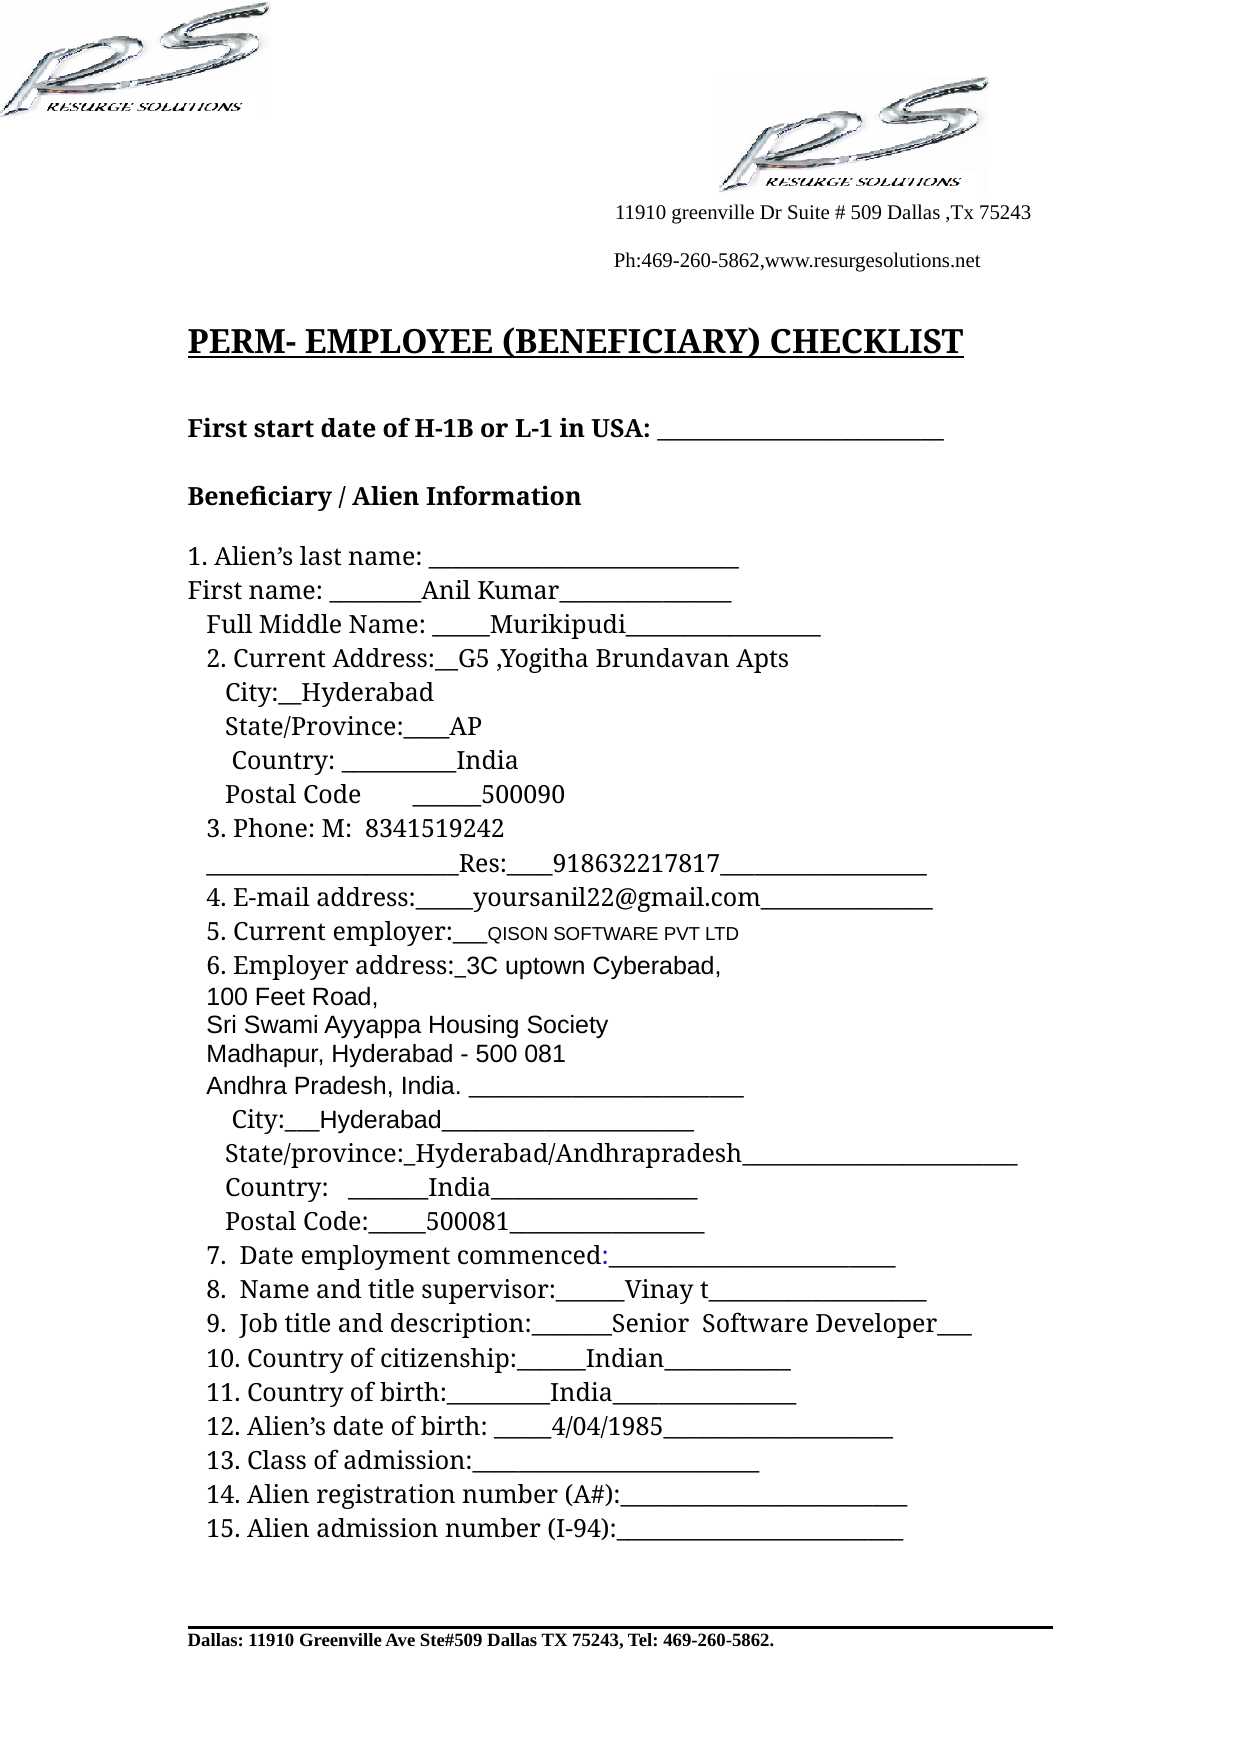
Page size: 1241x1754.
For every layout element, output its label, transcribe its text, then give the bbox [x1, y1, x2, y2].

text 15. Alien admission number (I-94):_________________________ [206, 1511, 1053, 1544]
text Country: __________India [225, 743, 1053, 777]
text Beneficiary / Alien Information [187, 479, 1053, 513]
text State/Province:____AP [225, 709, 1053, 743]
picture [0, 0, 271, 119]
text First name: ________Anil Kumar_______________ [187, 573, 1053, 607]
text 8. Name and title supervisor:______Vinay t___________________ [206, 1272, 1053, 1306]
text 12. Alien’s date of birth: _____4/04/1985____________________ [206, 1408, 1053, 1442]
text 2. Current Address:__G5 ,Yogitha Brundavan Apts [206, 641, 1053, 675]
subtitle First start date of H-1B or L-1 in USA: _________________________ [187, 411, 1053, 445]
text Postal Code ______500090 [225, 777, 1053, 811]
text 10. Country of citizenship:______Indian___________ [206, 1340, 1053, 1374]
picture [719, 75, 990, 194]
text City:__Hyderabad [225, 675, 1053, 709]
text Full Middle Name: _____Murikipudi_________________ [206, 607, 1053, 641]
text Country: _______India__________________ [225, 1170, 1053, 1204]
text 13. Class of admission:_________________________ [206, 1442, 1053, 1476]
text 1. Alien’s last name: ___________________________ [187, 539, 1053, 573]
text 11. Country of birth:_________India________________ [206, 1374, 1053, 1408]
text 4. E-mail address:_____yoursanil22@gmail.com_______________ [206, 879, 1053, 913]
text 6. Employer address:_3C uptown Cyberabad, 100 Feet Road, Sri Swami Ayyappa Housing Society Madhapur, Hyderabad - 500 081 Andhra Pradesh, India. ________________________ [206, 947, 1053, 1102]
title PERM- EMPLOYEE (BENEFICIARY) CHECKLIST [187, 318, 1053, 363]
text Postal Code:_____500081_________________ [225, 1204, 1053, 1238]
text 9. Job title and description:_______Senior Software Developer___ [206, 1306, 1053, 1340]
text 14. Alien registration number (A#):_________________________ [206, 1476, 1053, 1511]
text 7. Date employment commenced:_________________________ [206, 1238, 1053, 1272]
text 3. Phone: M: 8341519242 ______________________Res:____918632217817__________________ [206, 811, 1053, 879]
text City:___Hyderabad______________________ [225, 1102, 1053, 1136]
text 5. Current employer:___QISON SOFTWARE PVT LTD [206, 913, 1053, 947]
text State/province:_Hyderabad/Andhrapradesh________________________ [225, 1136, 1053, 1170]
